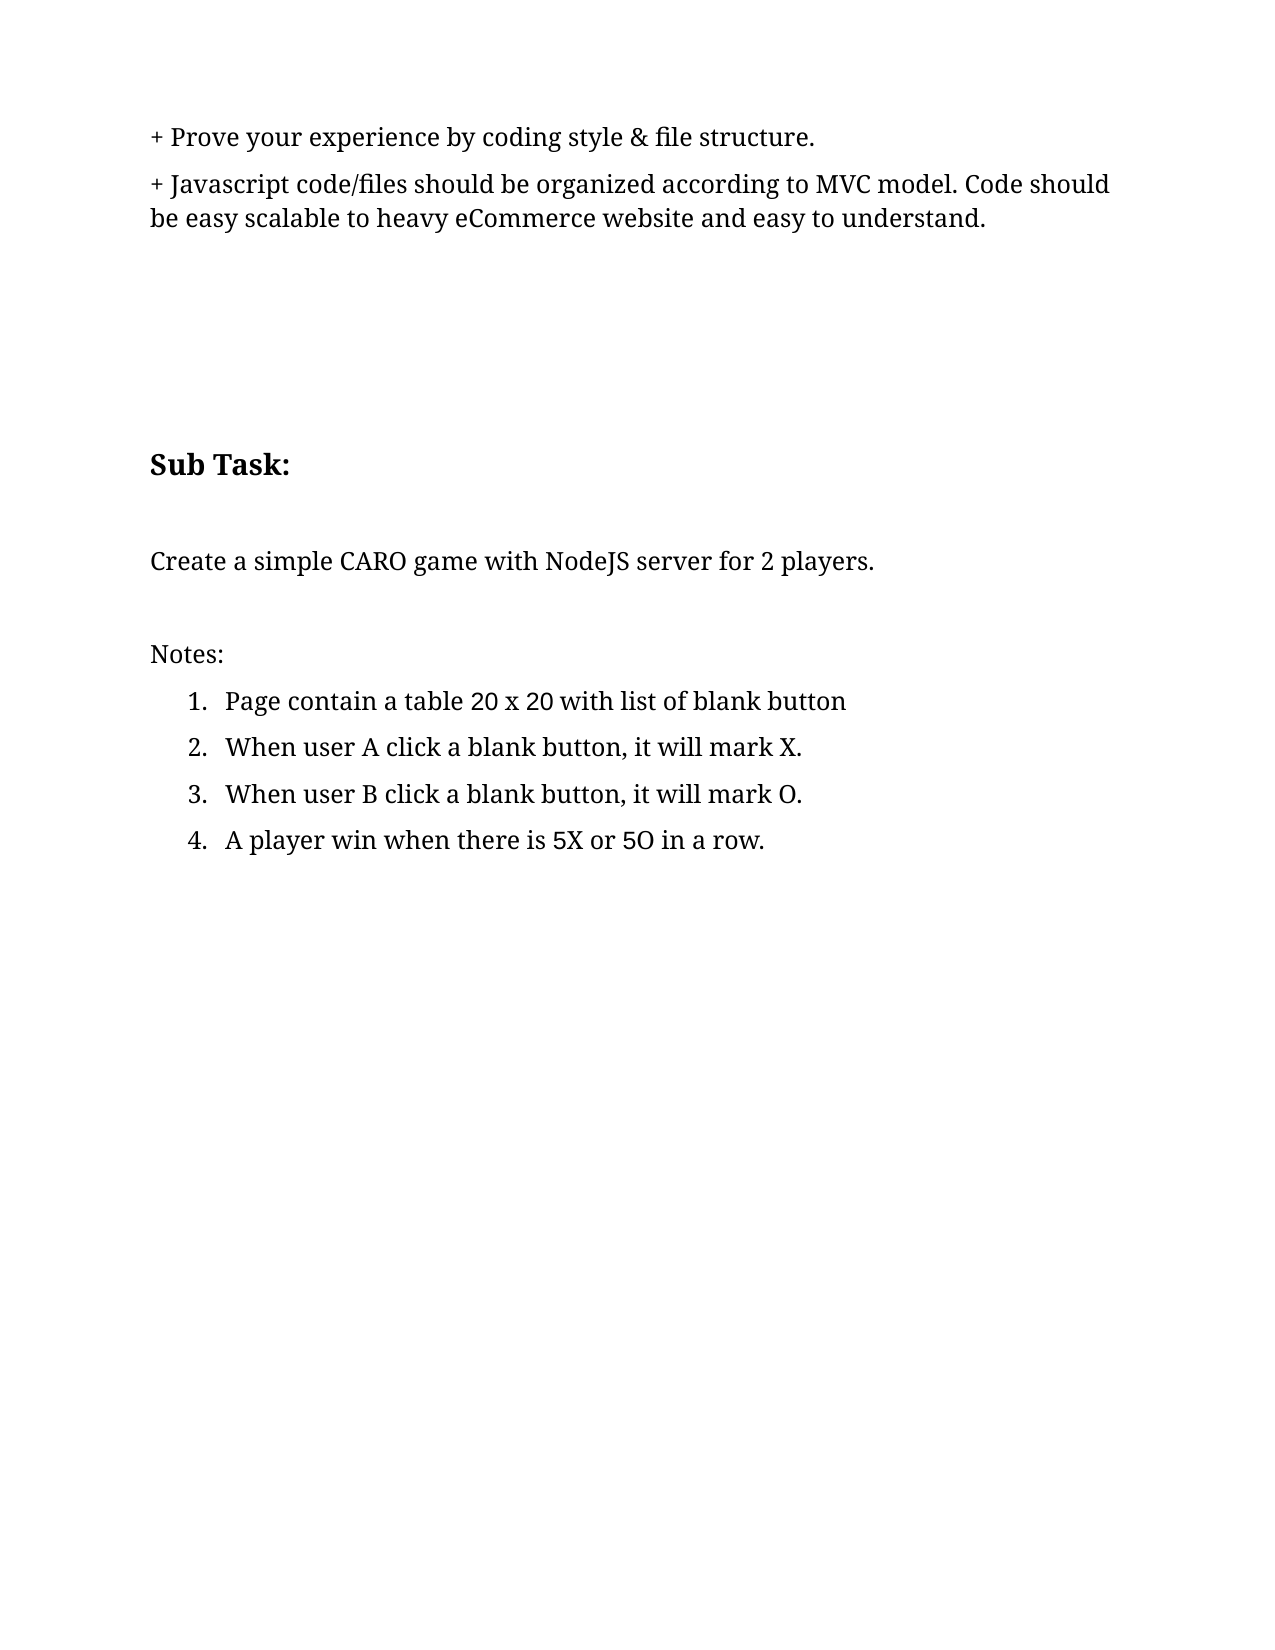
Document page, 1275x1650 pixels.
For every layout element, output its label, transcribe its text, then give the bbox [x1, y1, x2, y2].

text + Prove your experience by coding style & file structure. [150, 120, 1125, 154]
text + Javascript code/files should be organized according to MVC model. Code should be easy scalable to heavy eCommerce website and easy to understand. [150, 167, 1125, 235]
list A player win when there is 5X or 5O in a row. [187, 823, 1125, 857]
list When user B click a blank button, it will mark O. [187, 776, 1125, 810]
text Sub Task: [150, 445, 1125, 484]
list Page contain a table 20 x 20 with list of blank button [187, 683, 1125, 717]
list When user A click a blank button, it will mark X. [187, 730, 1125, 764]
text Notes: [150, 637, 1125, 671]
text Create a simple CARO game with NodeJS server for 2 players. [150, 543, 1125, 577]
